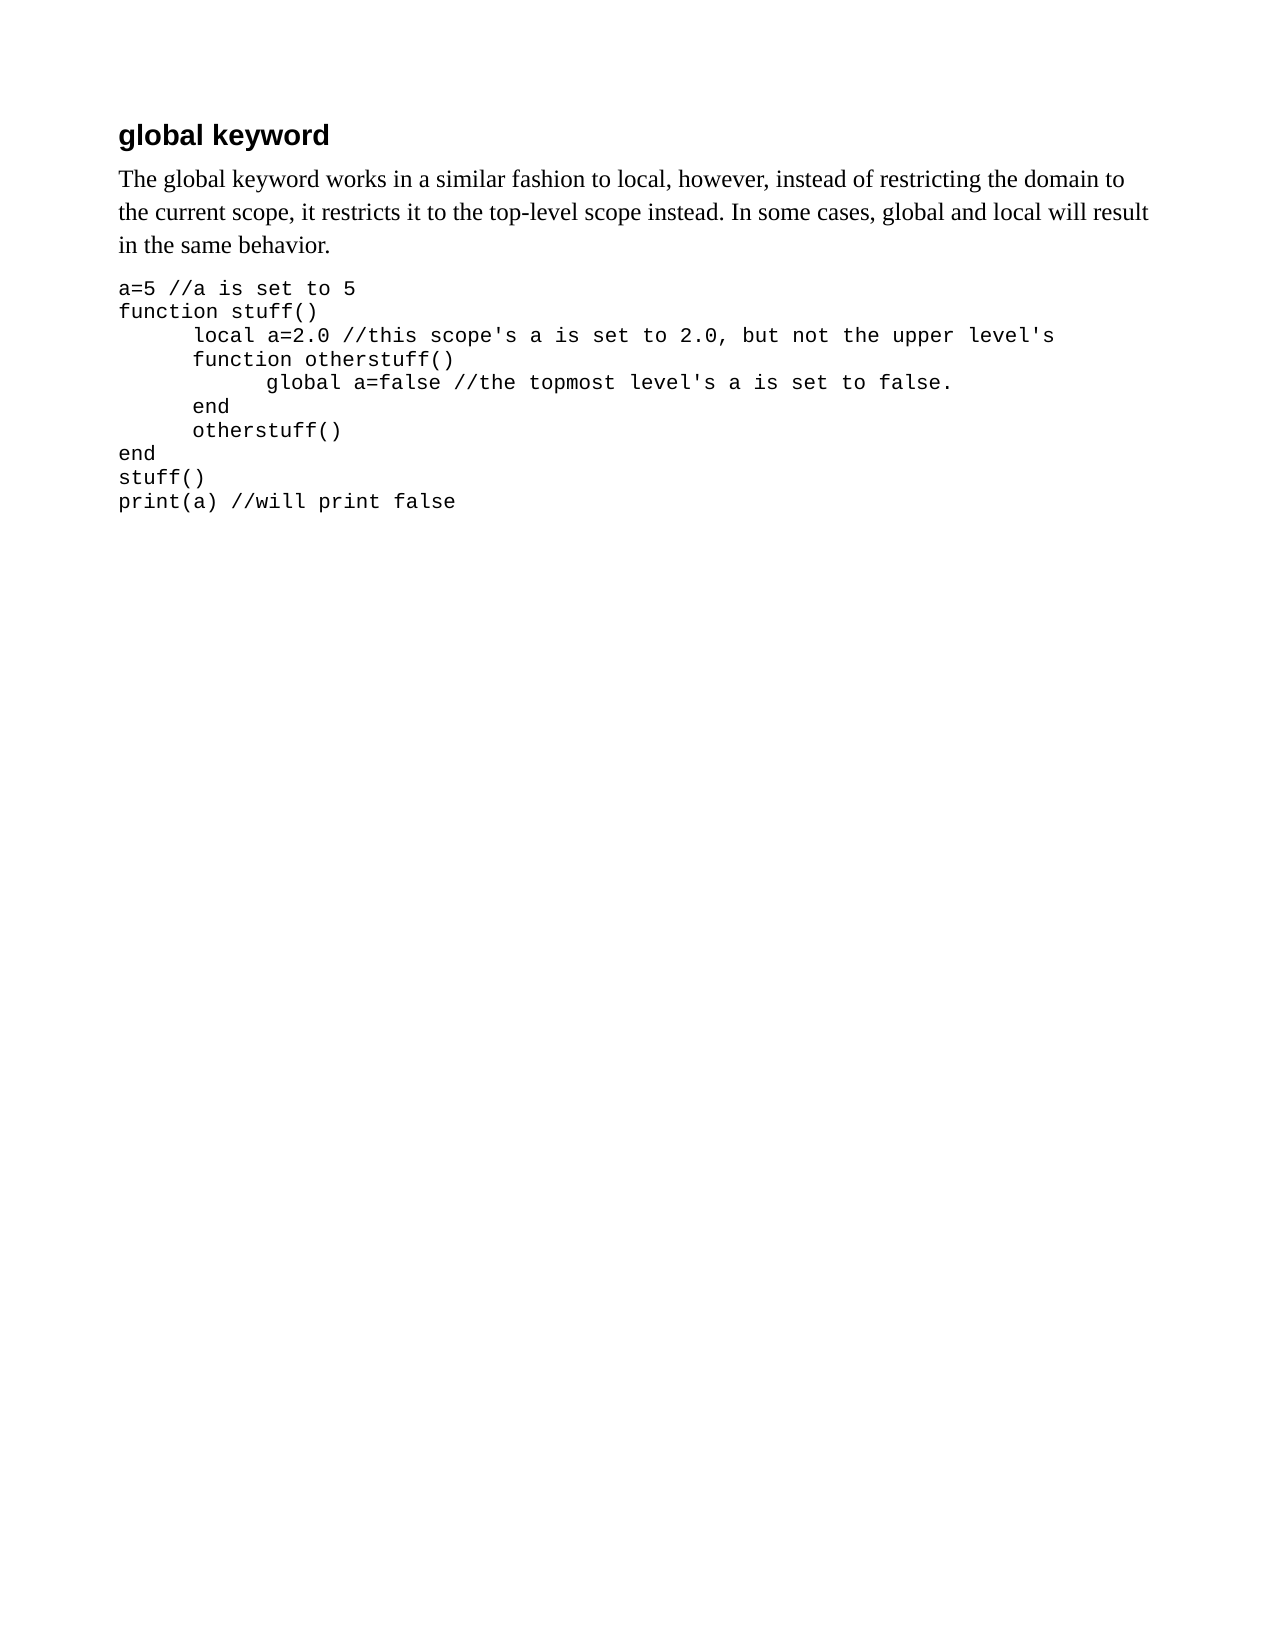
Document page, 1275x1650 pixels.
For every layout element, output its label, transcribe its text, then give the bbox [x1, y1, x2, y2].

text stuff() [118, 467, 1157, 491]
text function otherstuff() [118, 349, 1157, 372]
subtitle global keyword [118, 118, 1157, 152]
text end [118, 443, 1157, 467]
text end [118, 396, 1157, 420]
text The global keyword works in a similar fashion to local, however, instead of restricting the domain to the current scope, it restricts it to the top-level scope instead. In some cases, global and local will result in the same behavior. [118, 164, 1157, 259]
text otherstuff() [118, 420, 1157, 443]
text print(a) //will print false [118, 491, 1157, 514]
text local a=2.0 //this scope's a is set to 2.0, but not the upper level's [118, 325, 1157, 349]
text function stuff() [118, 301, 1157, 325]
text global a=false //the topmost level's a is set to false. [118, 372, 1157, 396]
text a=5 //a is set to 5 [118, 278, 1157, 301]
